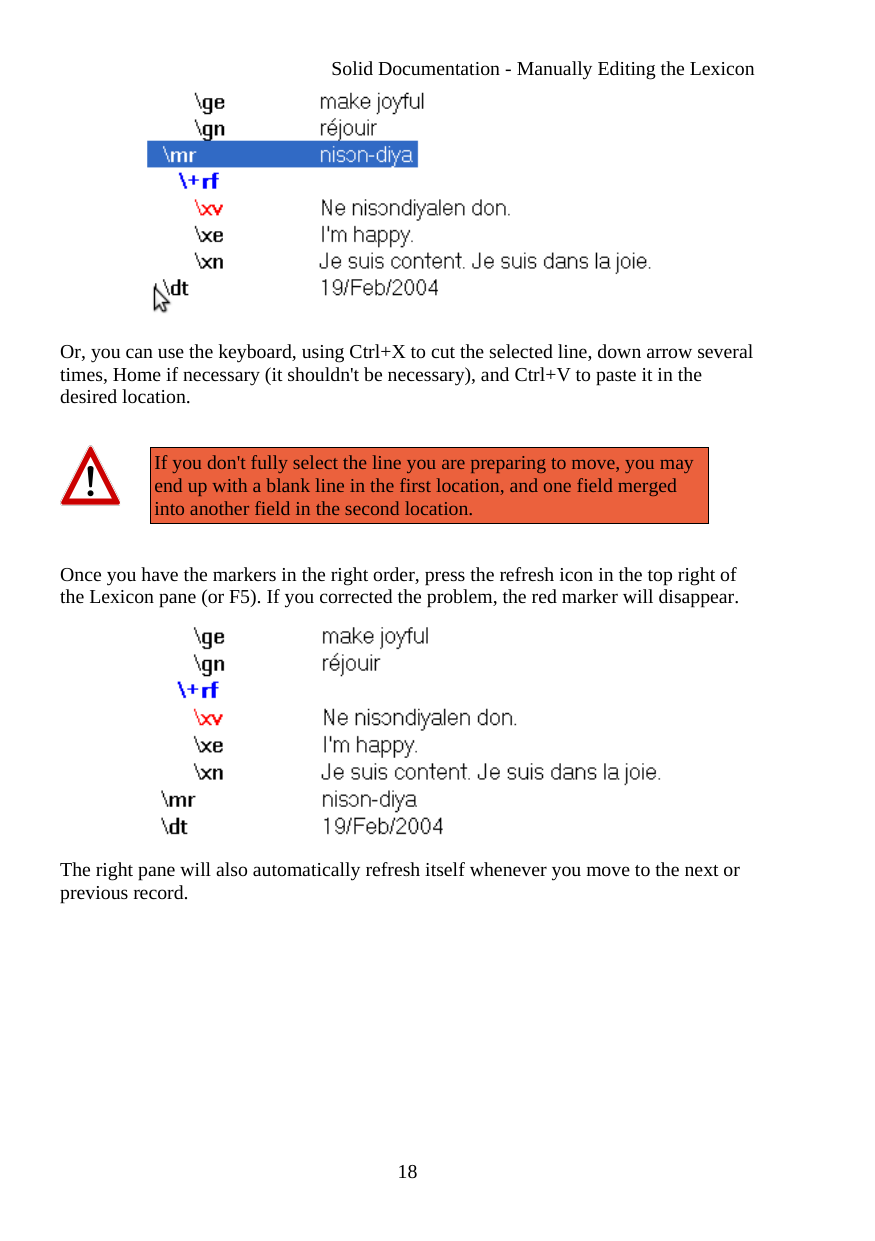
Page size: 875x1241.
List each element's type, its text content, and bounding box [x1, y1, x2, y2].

text If you don't fully select the line you are preparing to move, you may end up with a blank line in the first location, and one field merged into another field in the second location. [151, 448, 708, 523]
picture [146, 90, 669, 322]
text The right pane will also automatically refresh itself whenever you move to the next or previous record. [60, 858, 754, 904]
picture [60, 445, 121, 506]
text Once you have the markers in the right order, press the refresh icon in the top right of the Lexicon pane (or F5). If you corrected the problem, the red marker will disappear. [60, 563, 754, 608]
picture [144, 626, 671, 841]
text Or, you can use the keyboard, using Ctrl+X to cut the selected line, down arrow several times, Home if necessary (it shouldn't be necessary), and Ctrl+V to paste it in the desired location. [60, 340, 754, 408]
